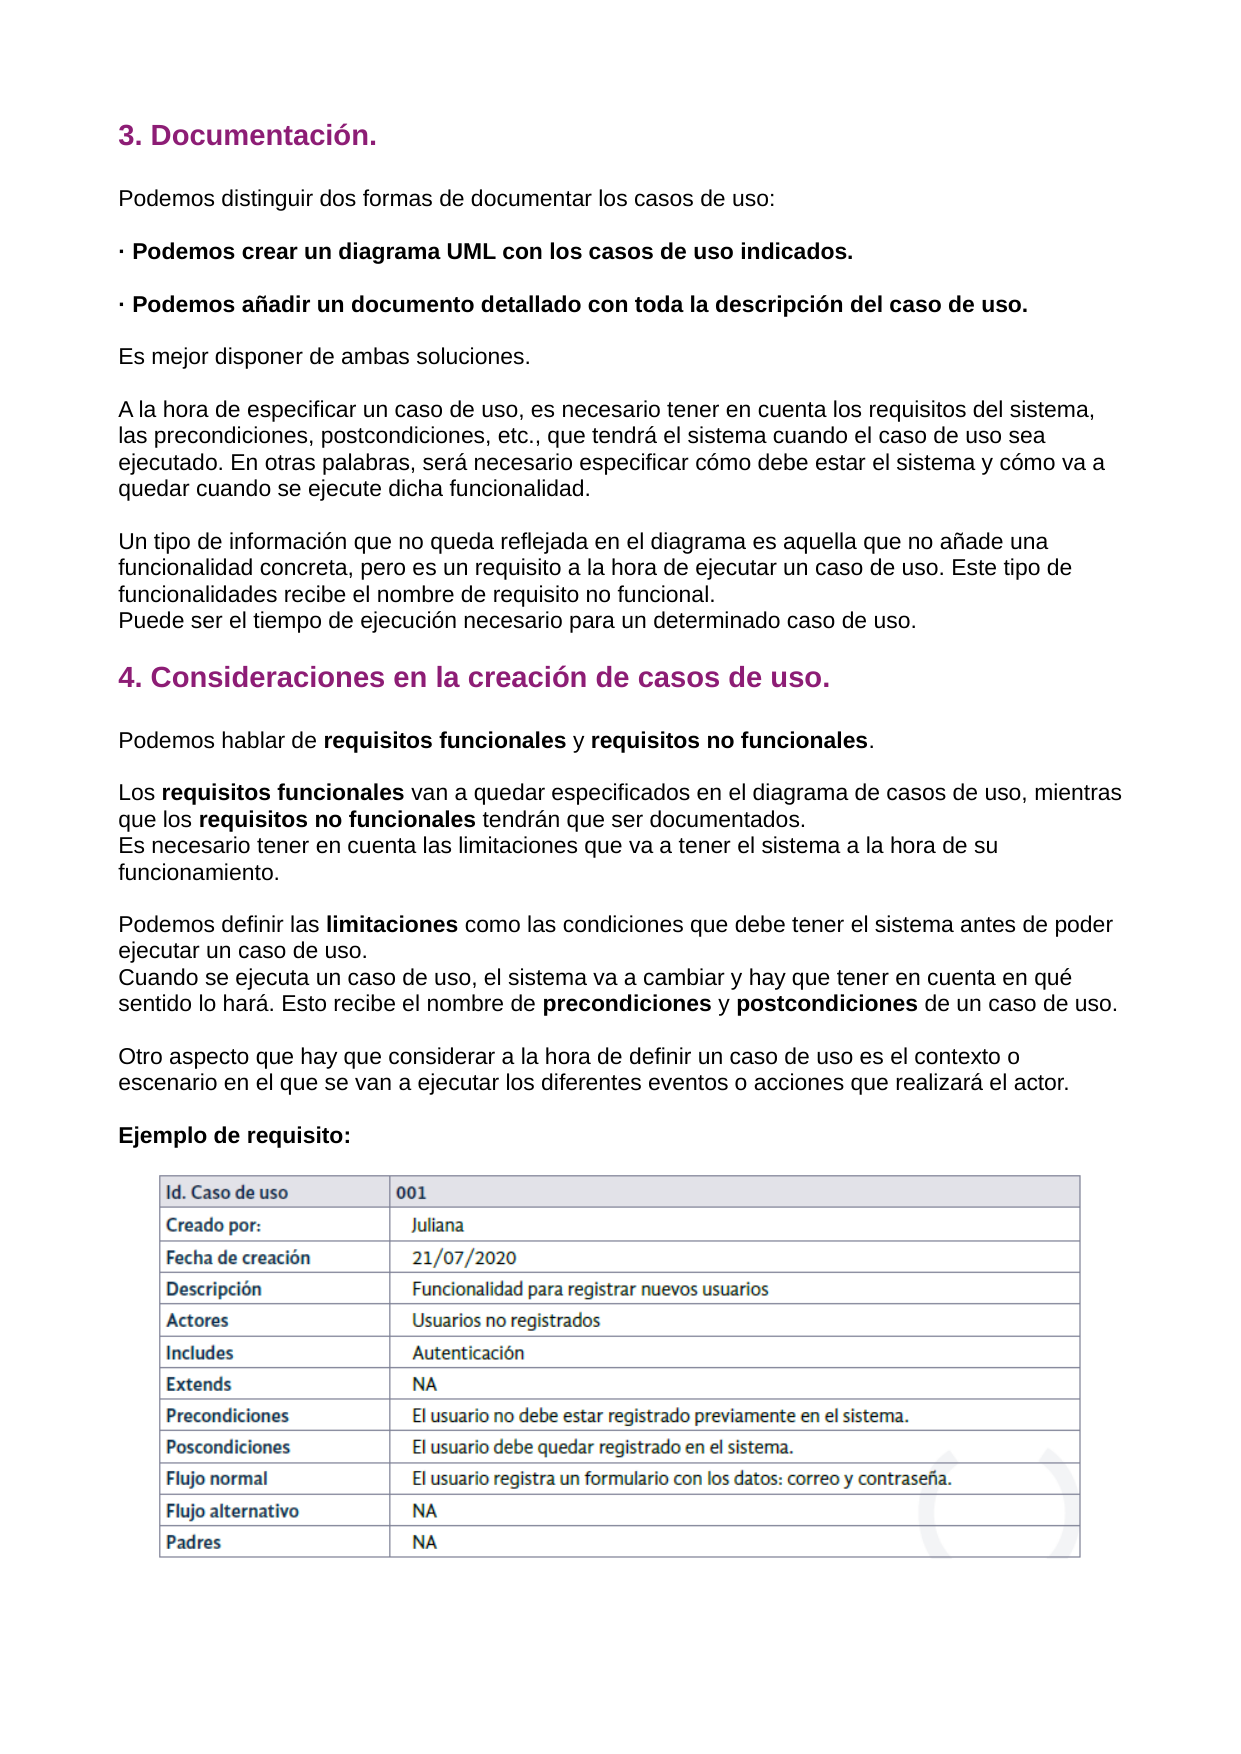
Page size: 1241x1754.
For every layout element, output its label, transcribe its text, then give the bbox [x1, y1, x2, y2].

text A la hora de especificar un caso de uso, es necesario tener en cuenta los requisitos del sistema, las precondiciones, postcondiciones, etc., que tendrá el sistema cuando el caso de uso sea ejecutado. En otras palabras, será necesario especificar cómo debe estar el sistema y cómo va a quedar cuando se ejecute dicha funcionalidad. [118, 396, 1122, 501]
text Otro aspecto que hay que considerar a la hora de definir un caso de uso es el contexto o escenario en el que se van a ejecutar los diferentes eventos o acciones que realizará el actor. [118, 1043, 1122, 1096]
text Ejemplo de requisito: [118, 1122, 1122, 1148]
text Cuando se ejecuta un caso de uso, el sistema va a cambiar y hay que tener en cuenta en qué sentido lo hará. Esto recibe el nombre de precondiciones y postcondiciones de un caso de uso. [118, 964, 1122, 1017]
text Puede ser el tiempo de ejecución necesario para un determinado caso de uso. [118, 607, 1122, 633]
text Es necesario tener en cuenta las limitaciones que va a tener el sistema a la hora de su funcionamiento. [118, 832, 1122, 885]
text Es mejor disponer de ambas soluciones. [118, 343, 1122, 370]
text 3. Documentación. [118, 118, 1122, 152]
text · Podemos crear un diagrama UML con los casos de uso indicados. [118, 238, 1122, 264]
text Los requisitos funcionales van a quedar especificados en el diagrama de casos de uso, mientras que los requisitos no funcionales tendrán que ser documentados. [118, 779, 1122, 832]
text 4. Consideraciones en la creación de casos de uso. [118, 659, 1122, 693]
text Podemos definir las limitaciones como las condiciones que debe tener el sistema antes de poder ejecutar un caso de uso. [118, 911, 1122, 964]
text Podemos hablar de requisitos funcionales y requisitos no funcionales. [118, 727, 1122, 753]
text · Podemos añadir un documento detallado con toda la descripción del caso de uso. [118, 291, 1122, 317]
text Podemos distinguir dos formas de documentar los casos de uso: [118, 185, 1122, 212]
text Un tipo de información que no queda reflejada en el diagrama es aquella que no añade una funcionalidad concreta, pero es un requisito a la hora de ejecutar un caso de uso. Este tipo de funcionalidades recibe el nombre de requisito no funcional. [118, 528, 1122, 607]
picture [158, 1174, 1082, 1559]
